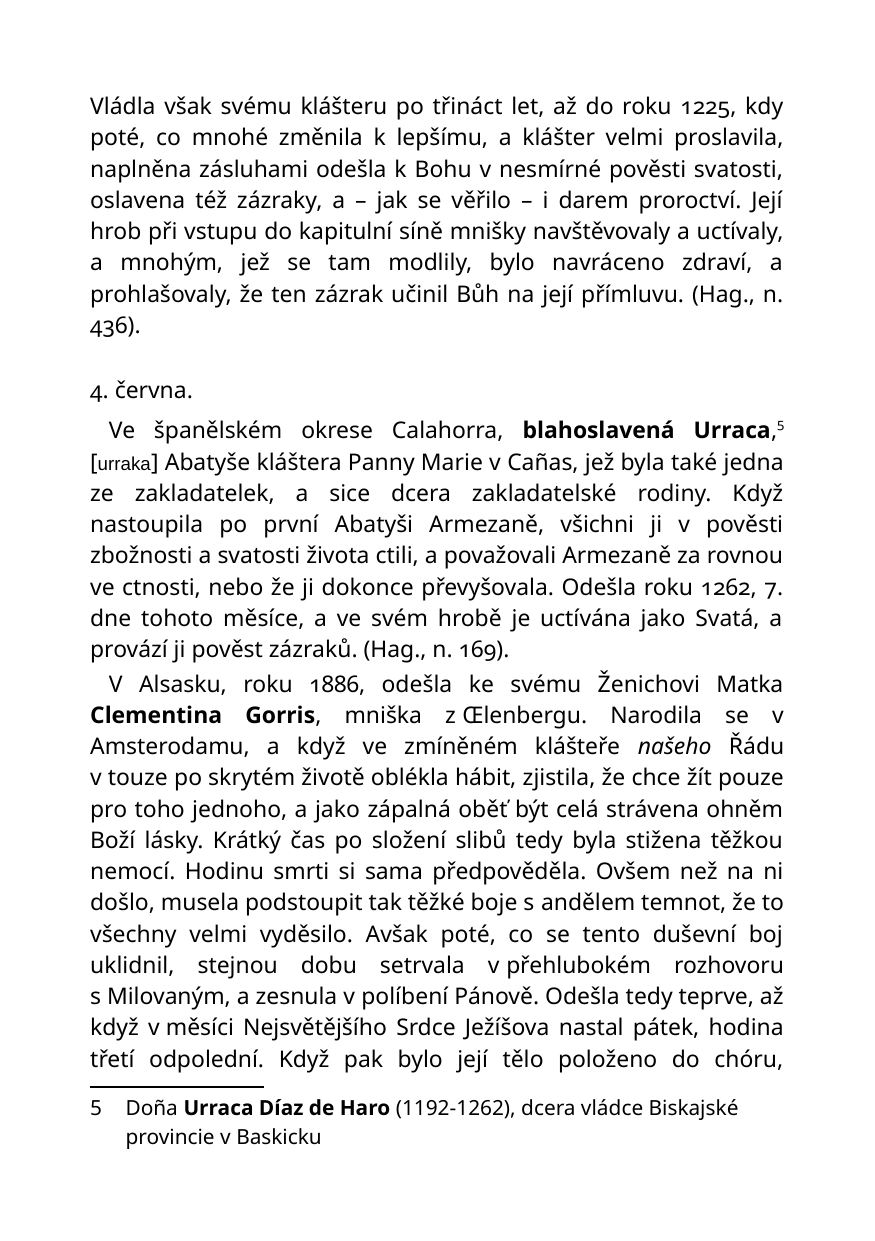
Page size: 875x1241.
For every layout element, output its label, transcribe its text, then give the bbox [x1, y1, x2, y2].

text 4. června. [90, 374, 784, 406]
text Ve španělském okrese Calahorra, blahoslavená Urraca, [urraka] Abatyše kláštera Panny Marie v Cañas, jež byla také jedna ze zakladatelek, a sice dcera zakladatelské rodiny. Když nastoupila po první Abatyši Armezaně, všichni ji v pověsti zbožnosti a svatosti života ctili, a považovali Armezaně za rovnou ve ctnosti, nebo že ji dokonce převyšovala. Odešla roku 1262, 7. dne tohoto měsíce, a ve svém hrobě je uctívána jako Svatá, a provází ji pověst zázraků. (Hag., n. 169). [90, 414, 784, 664]
text Doña Urraca Díaz de Haro (1192-1262), dcera vládce Biskajské provincie v Baskicku [90, 1093, 784, 1150]
text V Alsasku, roku 1886, odešla ke svému Ženichovi Matka Clementina Gorris, mniška z Œlenbergu. Narodila se v Amsterodamu, a když ve zmíněném klášteře našeho Řádu v touze po skrytém životě oblékla hábit, zjistila, že chce žít pouze pro toho jednoho, a jako zápalná oběť být celá strávena ohněm Boží lásky. Krátký čas po složení slibů tedy byla stižena těžkou nemocí. Hodinu smrti si sama předpověděla. Ovšem než na ni došlo, musela podstoupit tak těžké boje s andělem temnot, že to všechny velmi vyděsilo. Avšak poté, co se tento duševní boj uklidnil, stejnou dobu setrvala v přehlubokém rozhovoru s Milovaným, a zesnula v políbení Pánově. Odešla tedy teprve, až když v měsíci Nejsvětějšího Srdce Ježíšova nastal pátek, hodina třetí odpolední. Když pak bylo její tělo položeno do chóru, [90, 667, 784, 1074]
text Vládla však svému klášteru po třináct let, až do roku 1225, kdy poté, co mnohé změnila k lepšímu, a klášter velmi proslavila, naplněna zásluhami odešla k Bohu v nesmírné pověsti svatosti, oslavena též zázraky, a – jak se věřilo – i darem proroctví. Její hrob při vstupu do kapitulní síně mnišky navštěvovaly a uctívaly, a mnohým, jež se tam modlily, bylo navráceno zdraví, a prohlašovaly, že ten zázrak učinil Bůh na její přímluvu. (Hag., n. 436). [90, 90, 784, 340]
